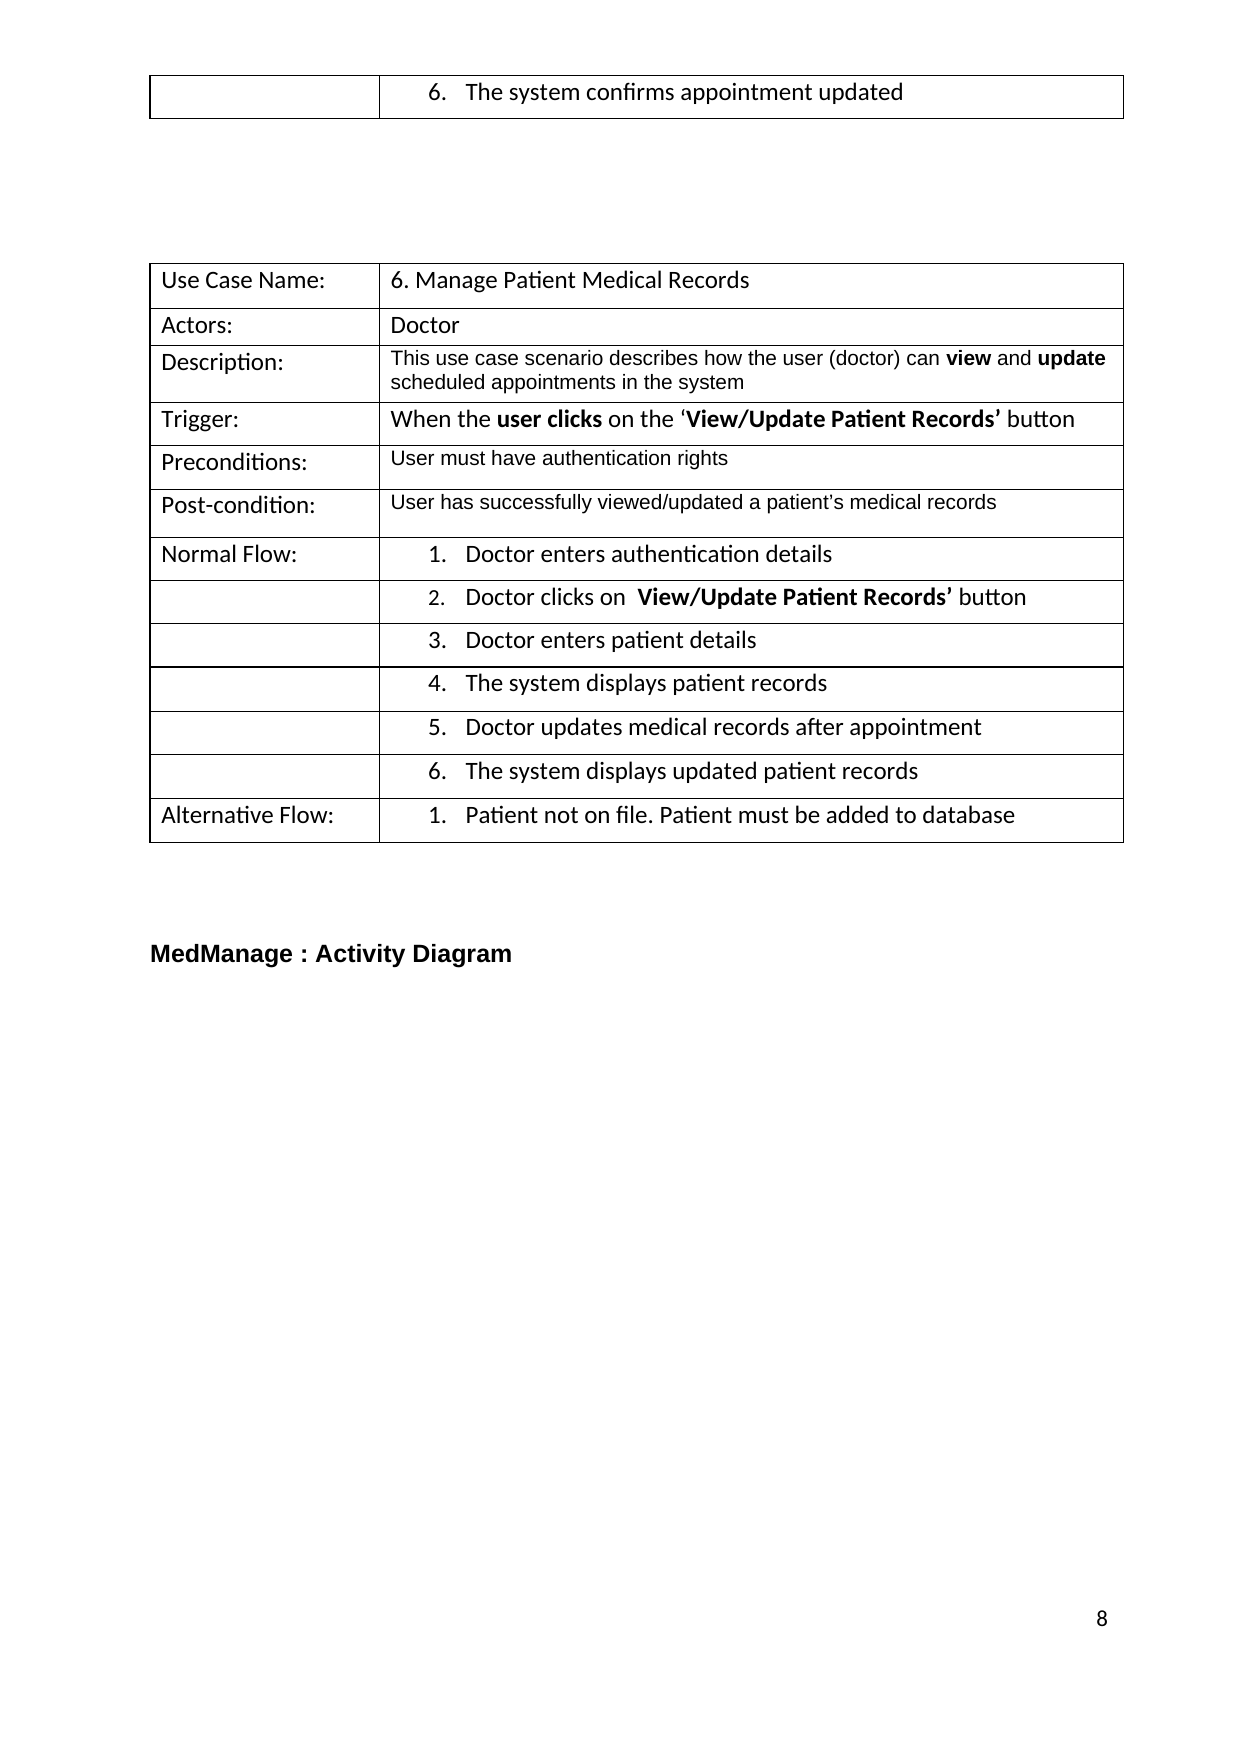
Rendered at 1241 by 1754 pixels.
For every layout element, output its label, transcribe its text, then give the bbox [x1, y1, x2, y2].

table_cell Alternative Flow: [151, 799, 379, 842]
table_cell Doctor [380, 309, 1123, 345]
table_cell The system displays updated patient records [380, 755, 1123, 798]
table_cell Doctor updates medical records after appointment [380, 712, 1123, 754]
table_cell Post-condition: [151, 490, 379, 537]
table_header Use Case Name: [151, 264, 379, 308]
table_cell The system displays patient records [380, 668, 1123, 711]
table_cell The system confirms appointment updated [380, 76, 1123, 118]
table_cell User has successfully viewed/updated a patient’s medical records [380, 490, 1123, 537]
table_cell [151, 755, 379, 798]
table_cell Doctor enters patient details [380, 624, 1123, 666]
table_cell Preconditions: [151, 446, 379, 489]
table_cell [151, 712, 379, 754]
table_cell Description: [151, 346, 379, 402]
text MedManage : Activity Diagram [150, 939, 1107, 968]
table_cell [151, 624, 379, 666]
table_cell Trigger: [151, 403, 379, 445]
table_cell Doctor clicks on View/Update Patient Records’ button [380, 581, 1123, 623]
table_cell Actors: [151, 309, 379, 345]
table_cell Normal Flow: [151, 538, 379, 580]
table_cell [151, 581, 379, 623]
table_cell This use case scenario describes how the user (doctor) can view and update scheduled appointments in the system [380, 346, 1123, 402]
table_header 6. Manage Patient Medical Records [380, 264, 1123, 308]
table_cell Doctor enters authentication details [380, 538, 1123, 580]
table_cell When the user clicks on the ‘View/Update Patient Records’ button [380, 403, 1123, 445]
table_cell [151, 668, 379, 711]
table_cell [151, 76, 379, 118]
table_cell User must have authentication rights [380, 446, 1123, 489]
table_cell Patient not on file. Patient must be added to database [380, 799, 1123, 842]
